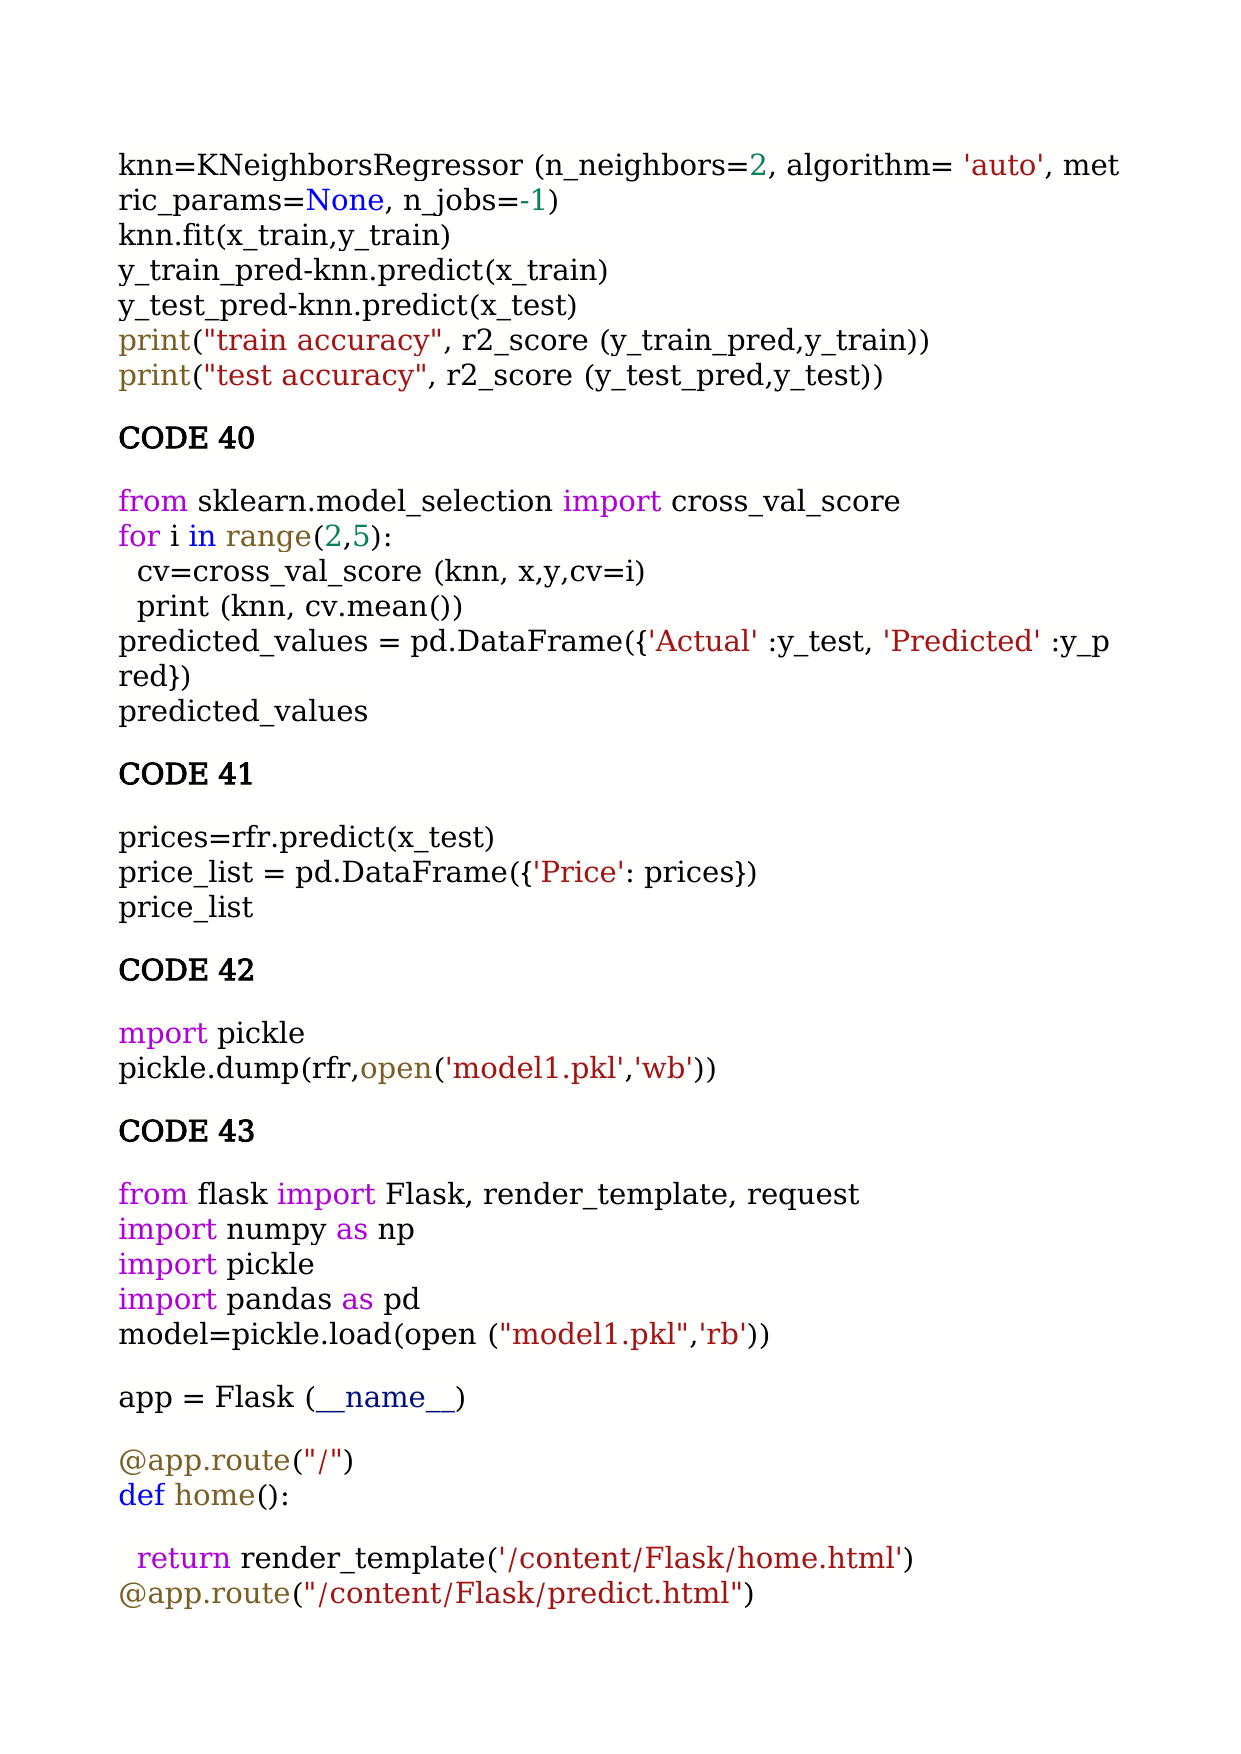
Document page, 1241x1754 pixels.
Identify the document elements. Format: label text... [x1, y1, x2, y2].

text CODE 42 [118, 951, 1122, 986]
text return render_template('/content/Flask/home.html') [118, 1539, 1122, 1574]
text CODE 43 [118, 1112, 1122, 1147]
text predicted_values [118, 692, 1122, 727]
text def home(): [118, 1476, 1122, 1511]
text import pandas as pd [118, 1280, 1122, 1315]
text pickle.dump(rfr,open('model1.pkl','wb')) [118, 1049, 1122, 1084]
text for i in range(2,5): [118, 517, 1122, 552]
text print (knn, cv.mean()) [118, 587, 1122, 622]
text cv=cross_val_score (knn, x,y,cv=i) [118, 552, 1122, 587]
text price_list [118, 888, 1122, 923]
text app = Flask (__name__) [118, 1378, 1122, 1413]
text y_test_pred-knn.predict(x_test) [118, 286, 1122, 321]
text @app.route("/") [118, 1441, 1122, 1476]
text print("test accuracy", r2_score (y_test_pred,y_test)) [118, 356, 1122, 391]
text model=pickle.load(open ("model1.pkl",'rb')) [118, 1315, 1122, 1350]
text from sklearn.model_selection import cross_val_score [118, 482, 1122, 517]
text print("train accuracy", r2_score (y_train_pred,y_train)) [118, 321, 1122, 356]
text knn.fit(x_train,y_train) [118, 216, 1122, 251]
text y_train_pred-knn.predict(x_train) [118, 251, 1122, 286]
text import numpy as np [118, 1210, 1122, 1245]
text CODE 40 [118, 419, 1122, 454]
text price_list = pd.DataFrame({'Price': prices}) [118, 853, 1122, 888]
text predicted_values = pd.DataFrame({'Actual' :y_test, 'Predicted' :y_pred}) [118, 622, 1122, 692]
text @app.route("/content/Flask/predict.html") [118, 1574, 1122, 1609]
text import pickle [118, 1245, 1122, 1280]
text mport pickle [118, 1014, 1122, 1049]
text prices=rfr.predict(x_test) [118, 818, 1122, 853]
text knn=KNeighborsRegressor (n_neighbors=2, algorithm= 'auto', metric_params=None, n_jobs=-1) [118, 146, 1122, 216]
text CODE 41 [118, 755, 1122, 790]
text from flask import Flask, render_template, request [118, 1175, 1122, 1210]
